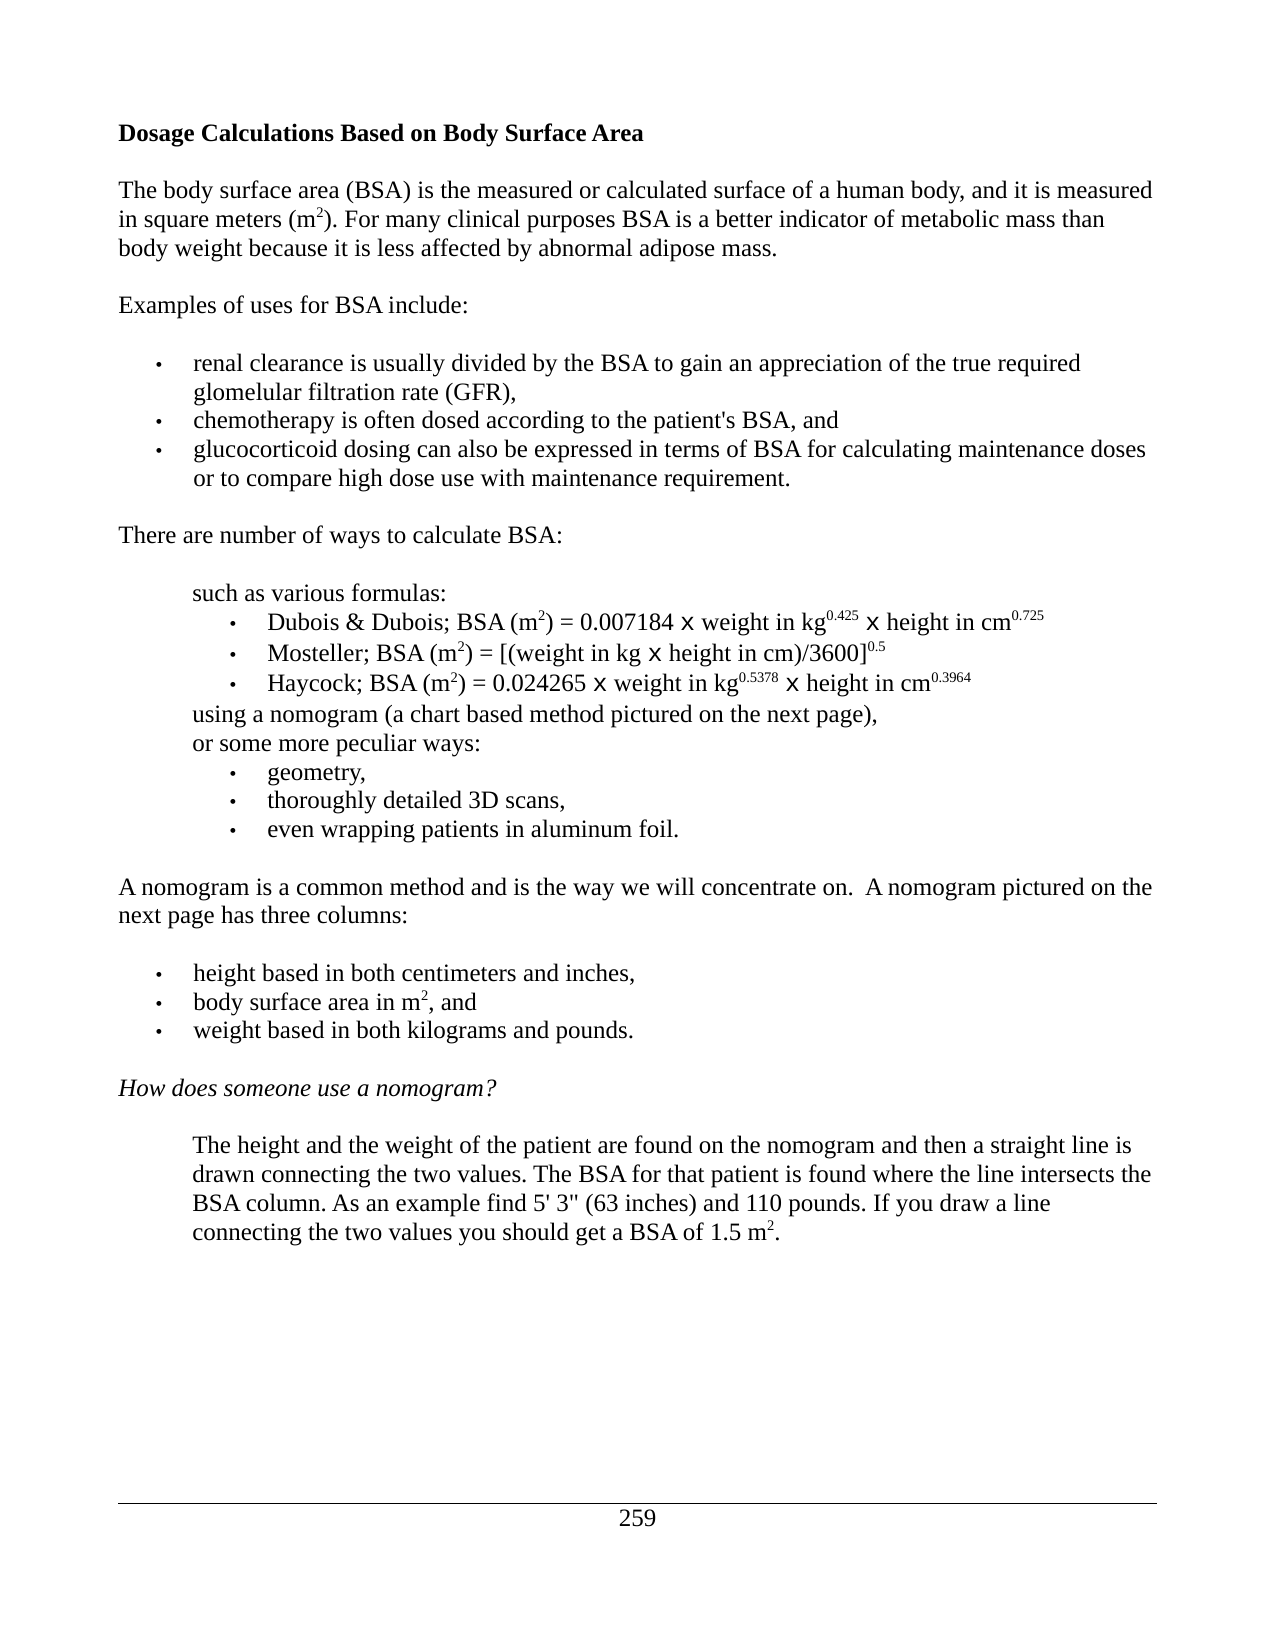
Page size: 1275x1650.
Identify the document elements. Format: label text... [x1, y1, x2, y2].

text such as various formulas: [192, 578, 1157, 607]
list body surface area in m2, and [156, 987, 1157, 1016]
text using a nomogram (a chart based method pictured on the next page), [192, 699, 1157, 728]
list Mosteller; BSA (m2) = [(weight in kg x height in cm)/3600]0.5 [229, 638, 1157, 668]
text Dosage Calculations Based on Body Surface Area [118, 118, 1157, 147]
list glucocorticoid dosing can also be expressed in terms of BSA for calculating maintenance doses or to compare high dose use with maintenance requirement. [156, 434, 1157, 492]
list renal clearance is usually divided by the BSA to gain an appreciation of the true required glomelular filtration rate (GFR), [156, 348, 1157, 406]
list chemotherapy is often dosed according to the patient's BSA, and [156, 406, 1157, 434]
text The body surface area (BSA) is the measured or calculated surface of a human body, and it is measured in square meters (m2). For many clinical purposes BSA is a better indicator of metabolic mass than body weight because it is less affected by abnormal adipose mass. [118, 176, 1157, 262]
text or some more peculiar ways: [192, 728, 1157, 757]
text How does someone use a nomogram? [118, 1073, 1157, 1102]
list height based in both centimeters and inches, [156, 958, 1157, 987]
text Examples of uses for BSA include: [118, 291, 1157, 319]
list geometry, [229, 757, 1157, 786]
list Dubois & Dubois; BSA (m2) = 0.007184 x weight in kg0.425 x height in cm0.725 [229, 607, 1157, 638]
text There are number of ways to calculate BSA: [118, 521, 1157, 549]
list Haycock; BSA (m2) = 0.024265 x weight in kg0.5378 x height in cm0.3964 [229, 668, 1157, 699]
list thoroughly detailed 3D scans, [229, 786, 1157, 814]
list weight based in both kilograms and pounds. [156, 1016, 1157, 1044]
list even wrapping patients in aluminum foil. [229, 814, 1157, 843]
text A nomogram is a common method and is the way we will concentrate on. A nomogram pictured on the next page has three columns: [118, 872, 1157, 929]
text The height and the weight of the patient are found on the nomogram and then a straight line is drawn connecting the two values. The BSA for that patient is found where the line intersects the BSA column. As an example find 5' 3" (63 inches) and 110 pounds. If you draw a line connecting the two values you should get a BSA of 1.5 m2. [192, 1131, 1157, 1246]
